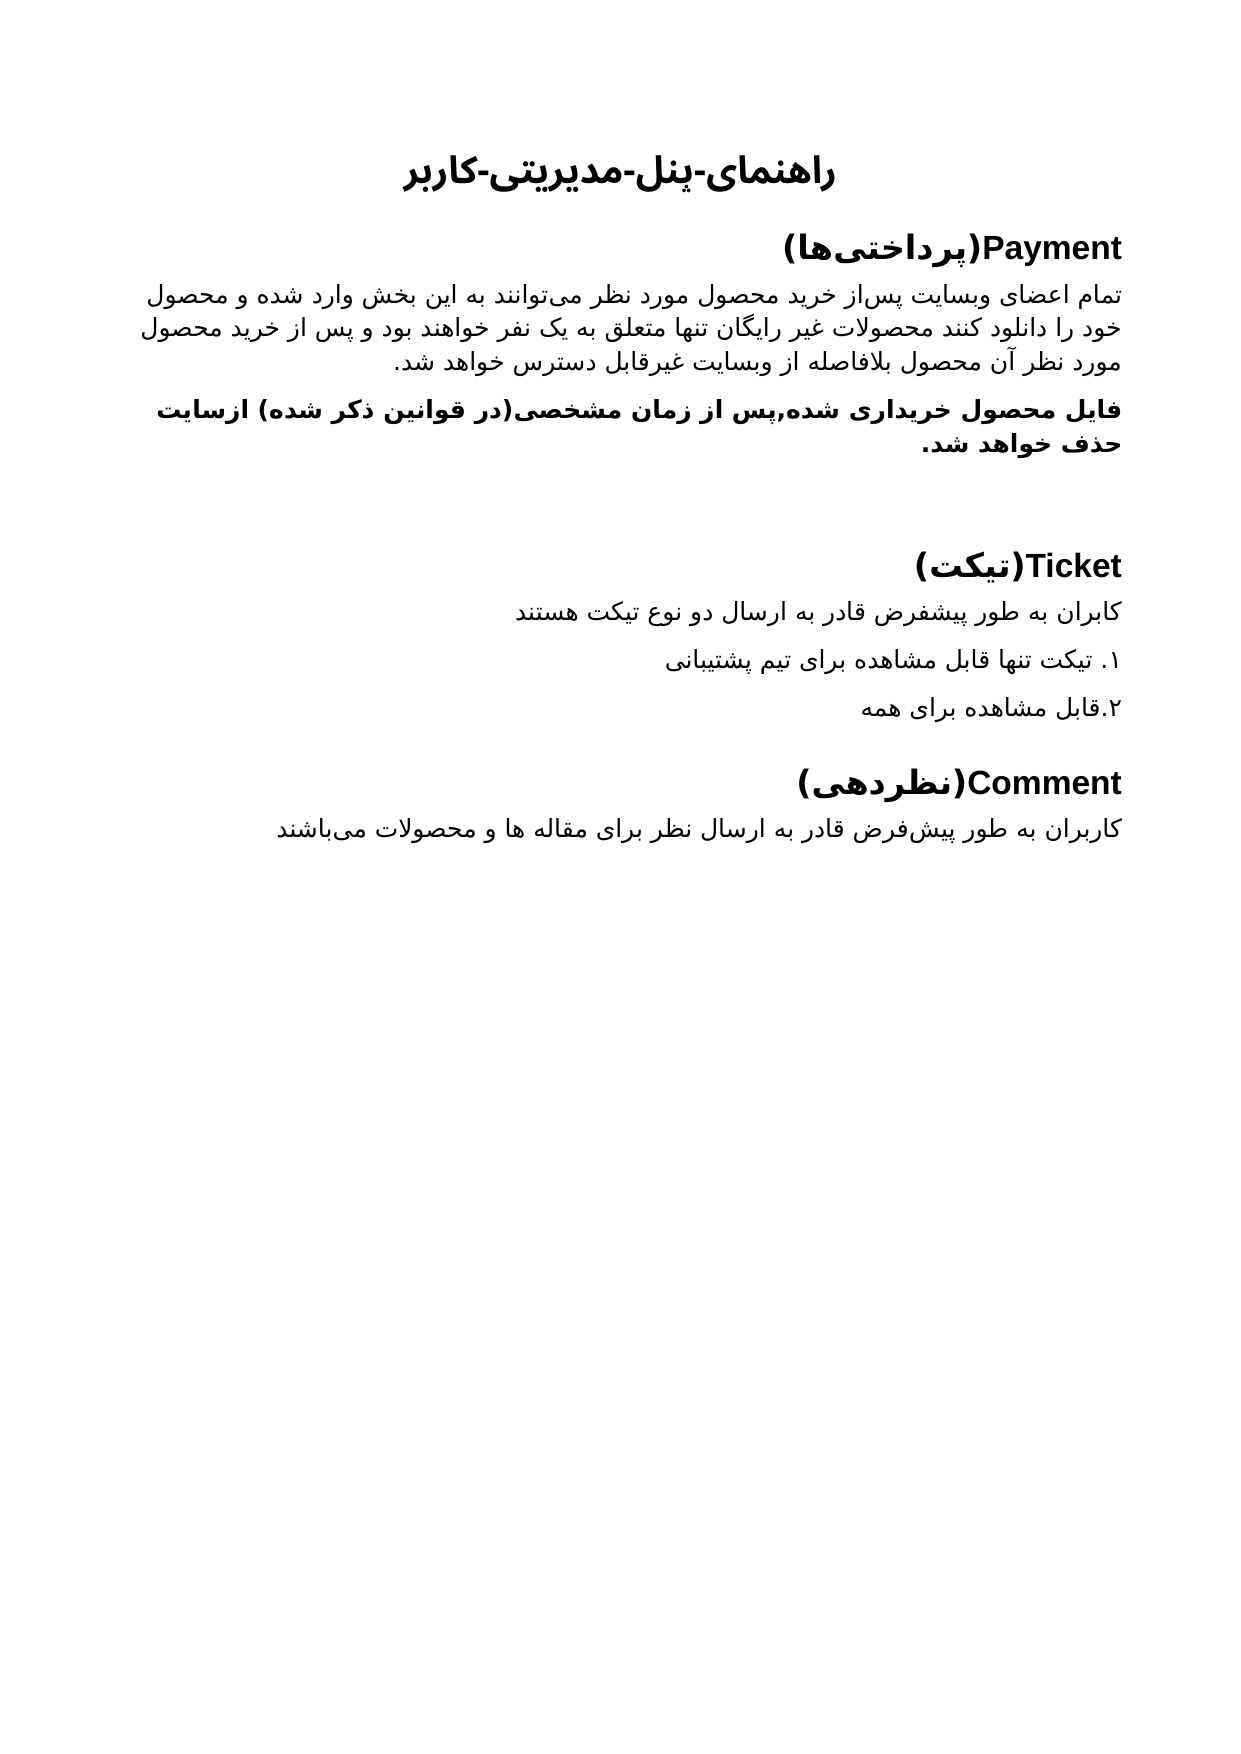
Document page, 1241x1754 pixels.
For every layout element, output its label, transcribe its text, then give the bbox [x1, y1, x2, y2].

text کابران به طور پیشفرض قادر به ارسال دو نوع تیکت هستند [118, 597, 1122, 627]
subtitle Ticket(تیکت) [118, 545, 1122, 585]
subtitle Payment(پرداختی‌ها) [118, 228, 1122, 268]
text ۲.قابل مشاهده برای همه [118, 694, 1122, 723]
text ۱. تیکت تنها قابل مشاهده برای تیم پشتیبانی [118, 646, 1122, 675]
text تمام اعضای وبسایت پس‌از خرید محصول مورد نظر می‌توانند به این بخش وارد شده و محصول خود را دانلود کنند محصولات غیر رایگان تنها متعلق به یک نفر خواهند بود و پس از خرید محصول مورد نظر آن محصول بلافاصله از وبسایت غیرقابل دسترس خواهد شد. [118, 280, 1122, 376]
text کاربران به طور پیش‌فرض قادر به ارسال نظر برای مقاله ها و محصولات می‌باشند [118, 814, 1122, 844]
subtitle Comment(نظردهی) [118, 763, 1122, 802]
subtitle راهنمای-پنل-مدیریتی-کاربر [118, 143, 1122, 195]
text فایل محصول خریداری شده,پس از زمان مشخصی(در قوانین ذکر شده) ازسایت حذف خواهد شد. [118, 395, 1122, 458]
